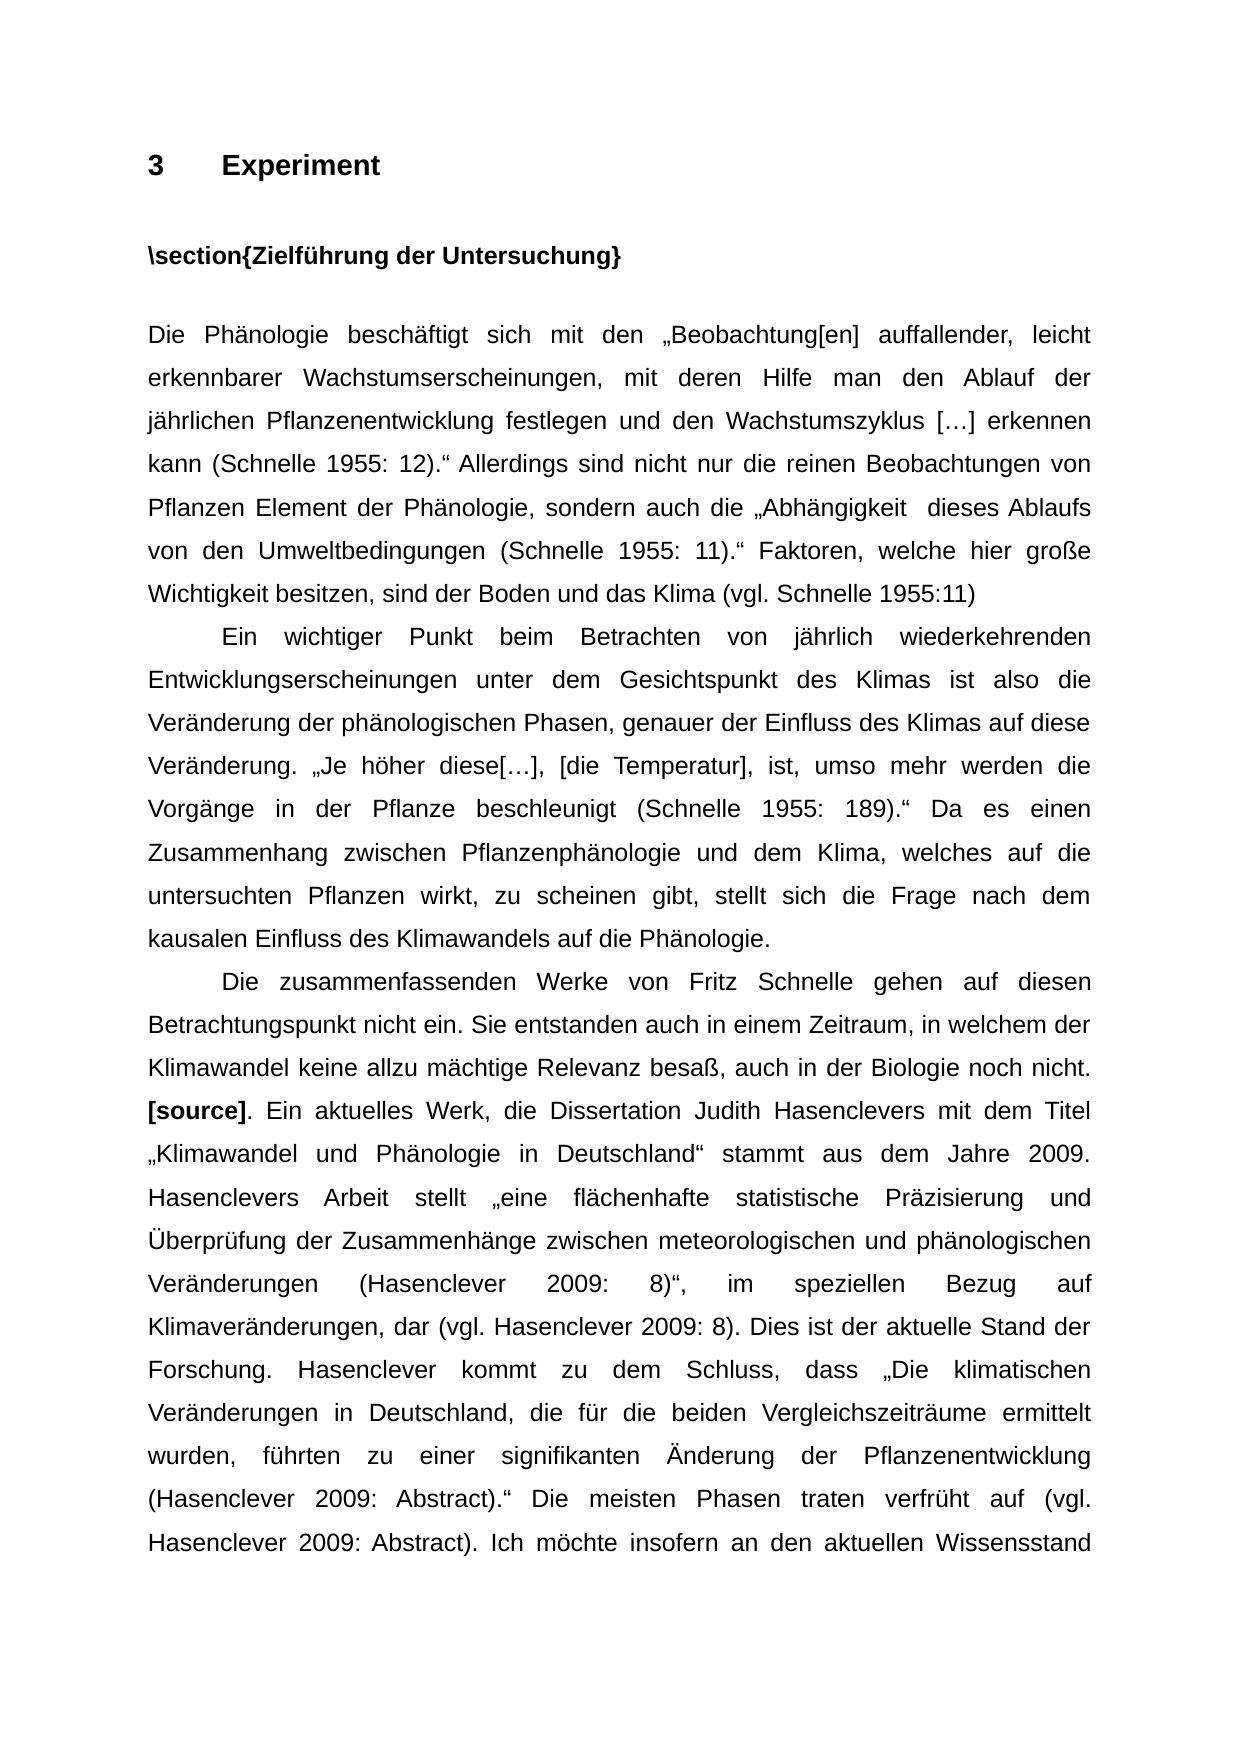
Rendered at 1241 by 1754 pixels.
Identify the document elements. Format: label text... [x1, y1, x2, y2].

text \section{Zielführung der Untersuchung} [148, 241, 1093, 270]
text Die Phänologie beschäftigt sich mit den „Beobachtung[en] auffallender, leicht erkennbarer Wachstumserscheinungen, mit deren Hilfe man den Ablauf der jährlichen Pflanzenentwicklung festlegen und den Wachstumszyklus […] erkennen kann (Schnelle 1955: 12).“ Allerdings sind nicht nur die reinen Beobachtungen von Pflanzen Element der Phänologie, sondern auch die „Abhängigkeit dieses Ablaufs von den Umweltbedingungen (Schnelle 1955: 11).“ Faktoren, welche hier große Wichtigkeit besitzen, sind der Boden und das Klima (vgl. Schnelle 1955:11) [148, 320, 1093, 608]
text Die zusammenfassenden Werke von Fritz Schnelle gehen auf diesen Betrachtungspunkt nicht ein. Sie entstanden auch in einem Zeitraum, in welchem der Klimawandel keine allzu mächtige Relevanz besaß, auch in der Biologie noch nicht. [source]. Ein aktuelles Werk, die Dissertation Judith Hasenclevers mit dem Titel „Klimawandel und Phänologie in Deutschland“ stammt aus dem Jahre 2009. Hasenclevers Arbeit stellt „eine flächenhafte statistische Präzisierung und Überprüfung der Zusammenhänge zwischen meteorologischen und phänologischen Veränderungen (Hasenclever 2009: 8)“, im speziellen Bezug auf Klimaveränderungen, dar (vgl. Hasenclever 2009: 8). Dies ist der aktuelle Stand der Forschung. Hasenclever kommt zu dem Schluss, dass „Die klimatischen Veränderungen in Deutschland, die für die beiden Vergleichszeiträume ermittelt wurden, führten zu einer signifikanten Änderung der Pflanzenentwicklung (Hasenclever 2009: Abstract).“ Die meisten Phasen traten verfrüht auf (vgl. Hasenclever 2009: Abstract). Ich möchte insofern an den aktuellen Wissensstand [148, 967, 1093, 1556]
text Ein wichtiger Punkt beim Betrachten von jährlich wiederkehrenden Entwicklungserscheinungen unter dem Gesichtspunkt des Klimas ist also die Veränderung der phänologischen Phasen, genauer der Einfluss des Klimas auf diese Veränderung. „Je höher diese[…], [die Temperatur], ist, umso mehr werden die Vorgänge in der Pflanze beschleunigt (Schnelle 1955: 189).“ Da es einen Zusammenhang zwischen Pflanzenphänologie und dem Klima, welches auf die untersuchten Pflanzen wirkt, zu scheinen gibt, stellt sich die Frage nach dem kausalen Einfluss des Klimawandels auf die Phänologie. [148, 622, 1093, 953]
text 3 Experiment [148, 148, 1093, 181]
